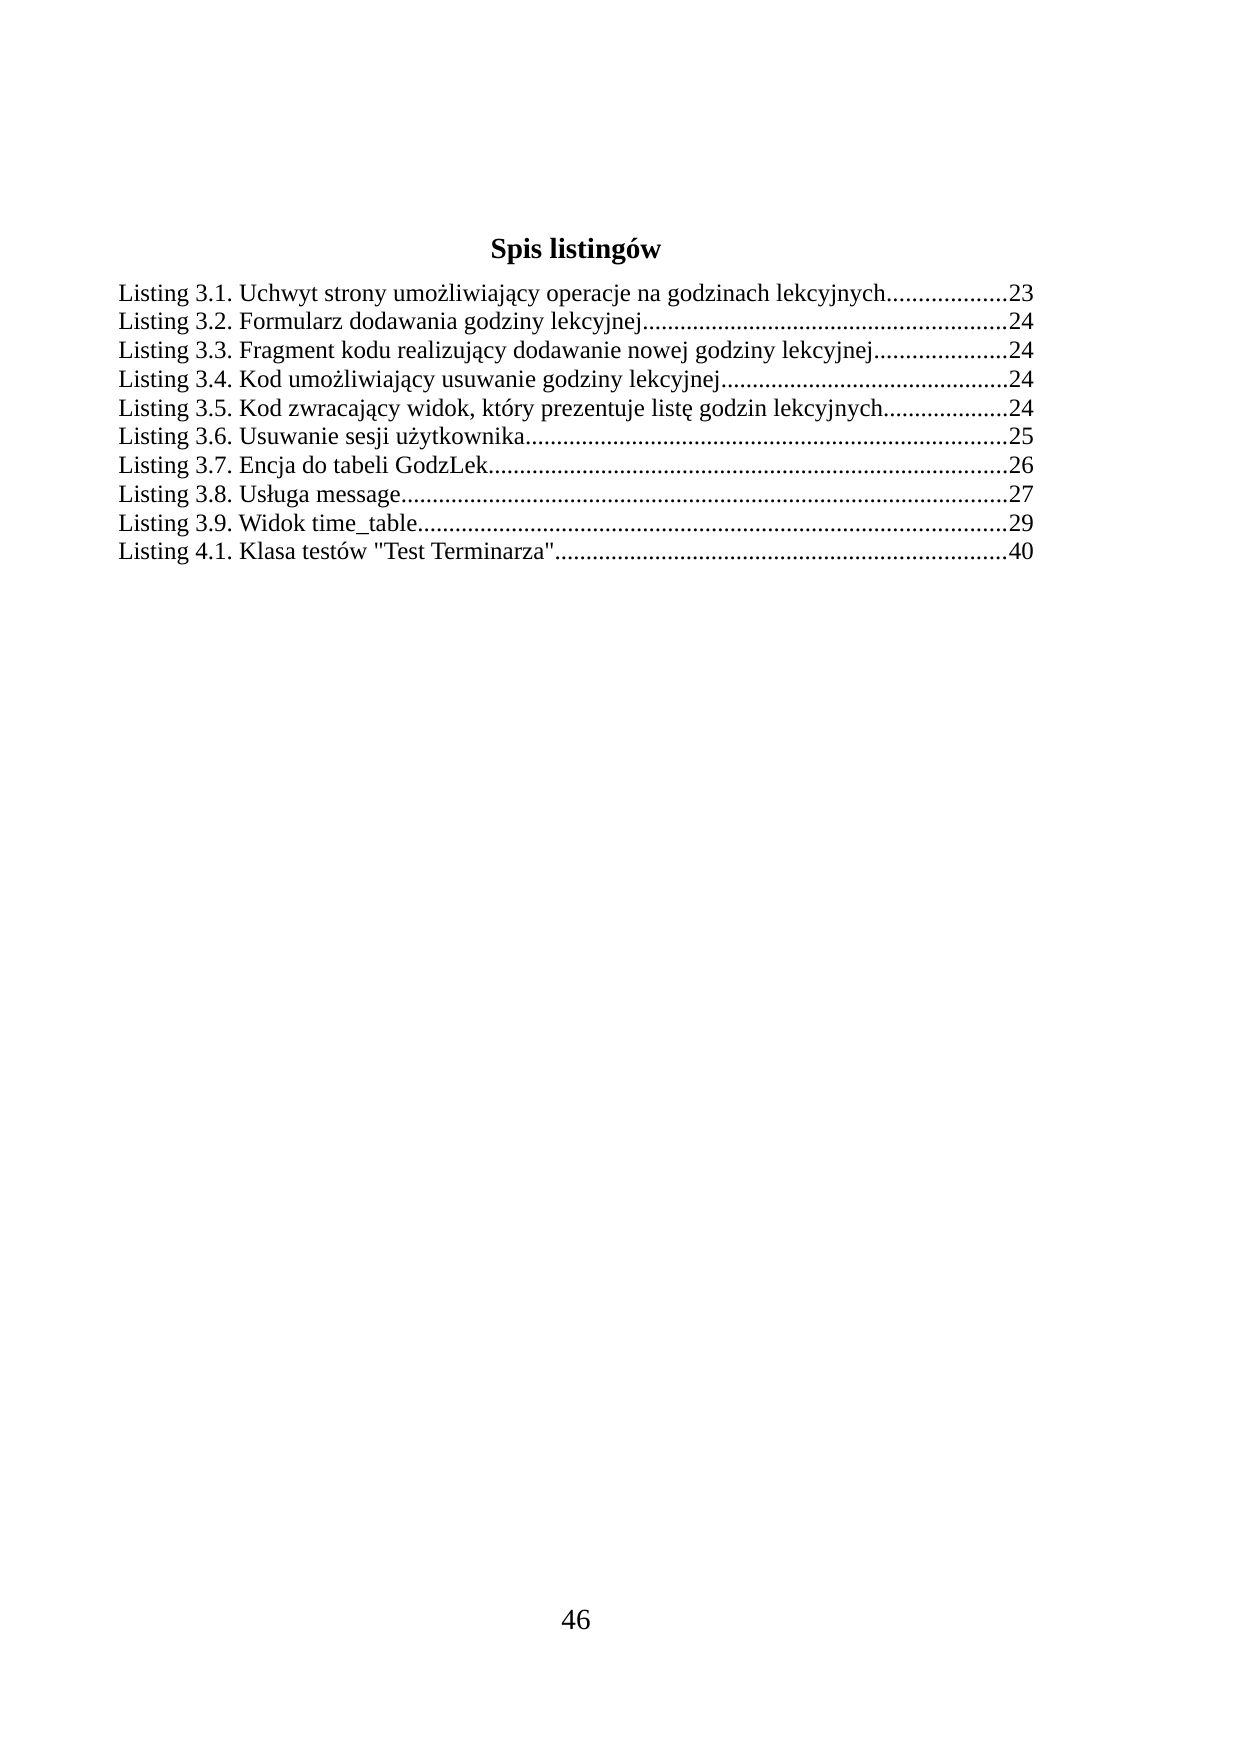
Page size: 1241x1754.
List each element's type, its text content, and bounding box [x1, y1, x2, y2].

subtitle Spis listingów [118, 232, 1033, 265]
text Listing 3.6. Usuwanie sesji użytkownika 25 [118, 421, 1033, 450]
text Listing 3.7. Encja do tabeli GodzLek 26 [118, 450, 1033, 479]
text Listing 3.4. Kod umożliwiający usuwanie godziny lekcyjnej 24 [118, 364, 1033, 393]
text Listing 3.3. Fragment kodu realizujący dodawanie nowej godziny lekcyjnej 24 [118, 335, 1033, 364]
text Listing 3.1. Uchwyt strony umożliwiający operacje na godzinach lekcyjnych 23 [118, 278, 1033, 306]
text Listing 3.9. Widok time_table 29 [118, 508, 1033, 536]
text Listing 3.2. Formularz dodawania godziny lekcyjnej 24 [118, 306, 1033, 335]
text Listing 4.1. Klasa testów "Test Terminarza" 40 [118, 536, 1033, 565]
text Listing 3.8. Usługa message 27 [118, 479, 1033, 508]
text Listing 3.5. Kod zwracający widok, który prezentuje listę godzin lekcyjnych 24 [118, 393, 1033, 421]
